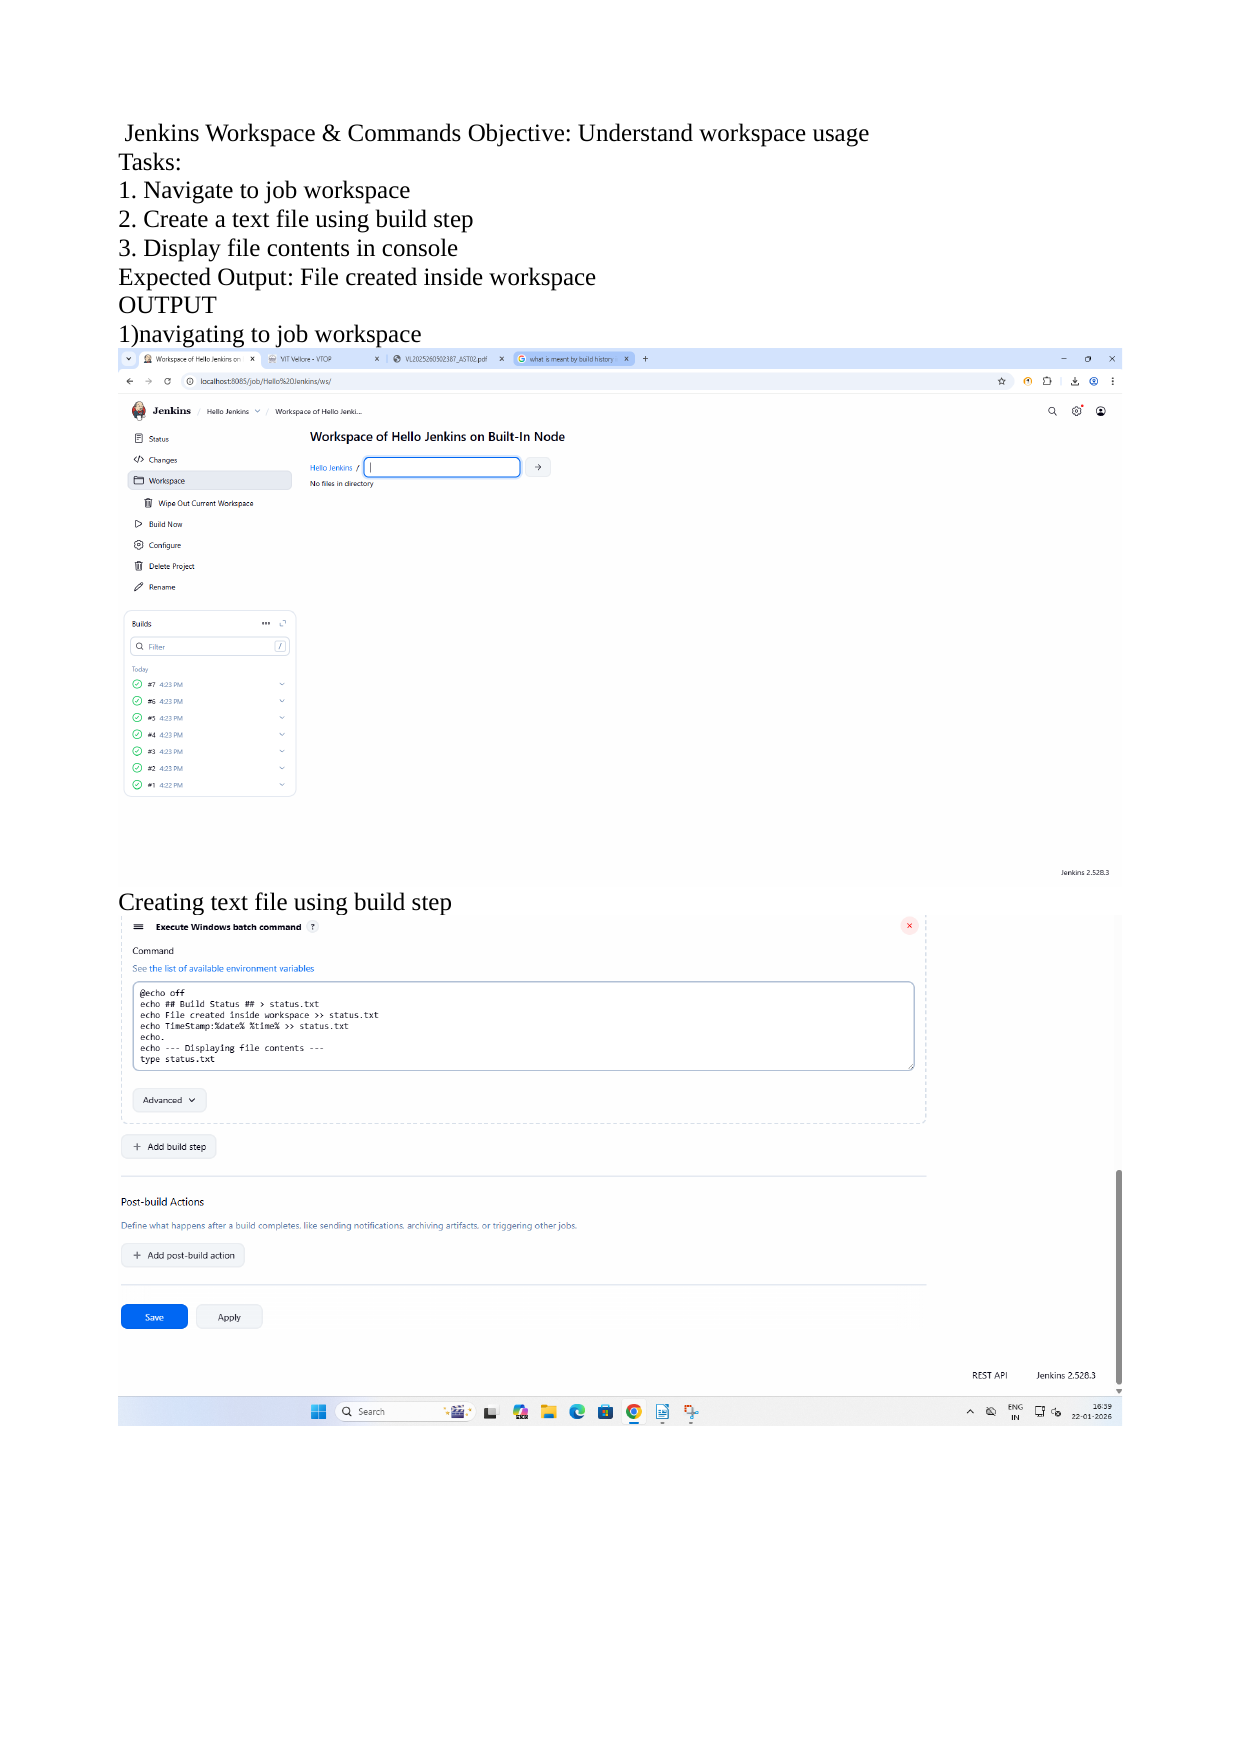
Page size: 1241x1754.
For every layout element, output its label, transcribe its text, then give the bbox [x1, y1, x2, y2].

text 1)navigating to job workspace [118, 319, 1122, 348]
text Expected Output: File created inside workspace [118, 262, 1122, 291]
text Jenkins Workspace & Commands Objective: Understand workspace usage [118, 118, 1122, 147]
text Tasks: [118, 147, 1122, 176]
text 2. Create a text file using build step [118, 204, 1122, 233]
picture [118, 348, 1123, 887]
picture [118, 915, 1123, 1426]
text Creating text file using build step [118, 887, 1122, 915]
text 3. Display file contents in console [118, 233, 1122, 262]
text 1. Navigate to job workspace [118, 176, 1122, 204]
text OUTPUT [118, 291, 1122, 319]
